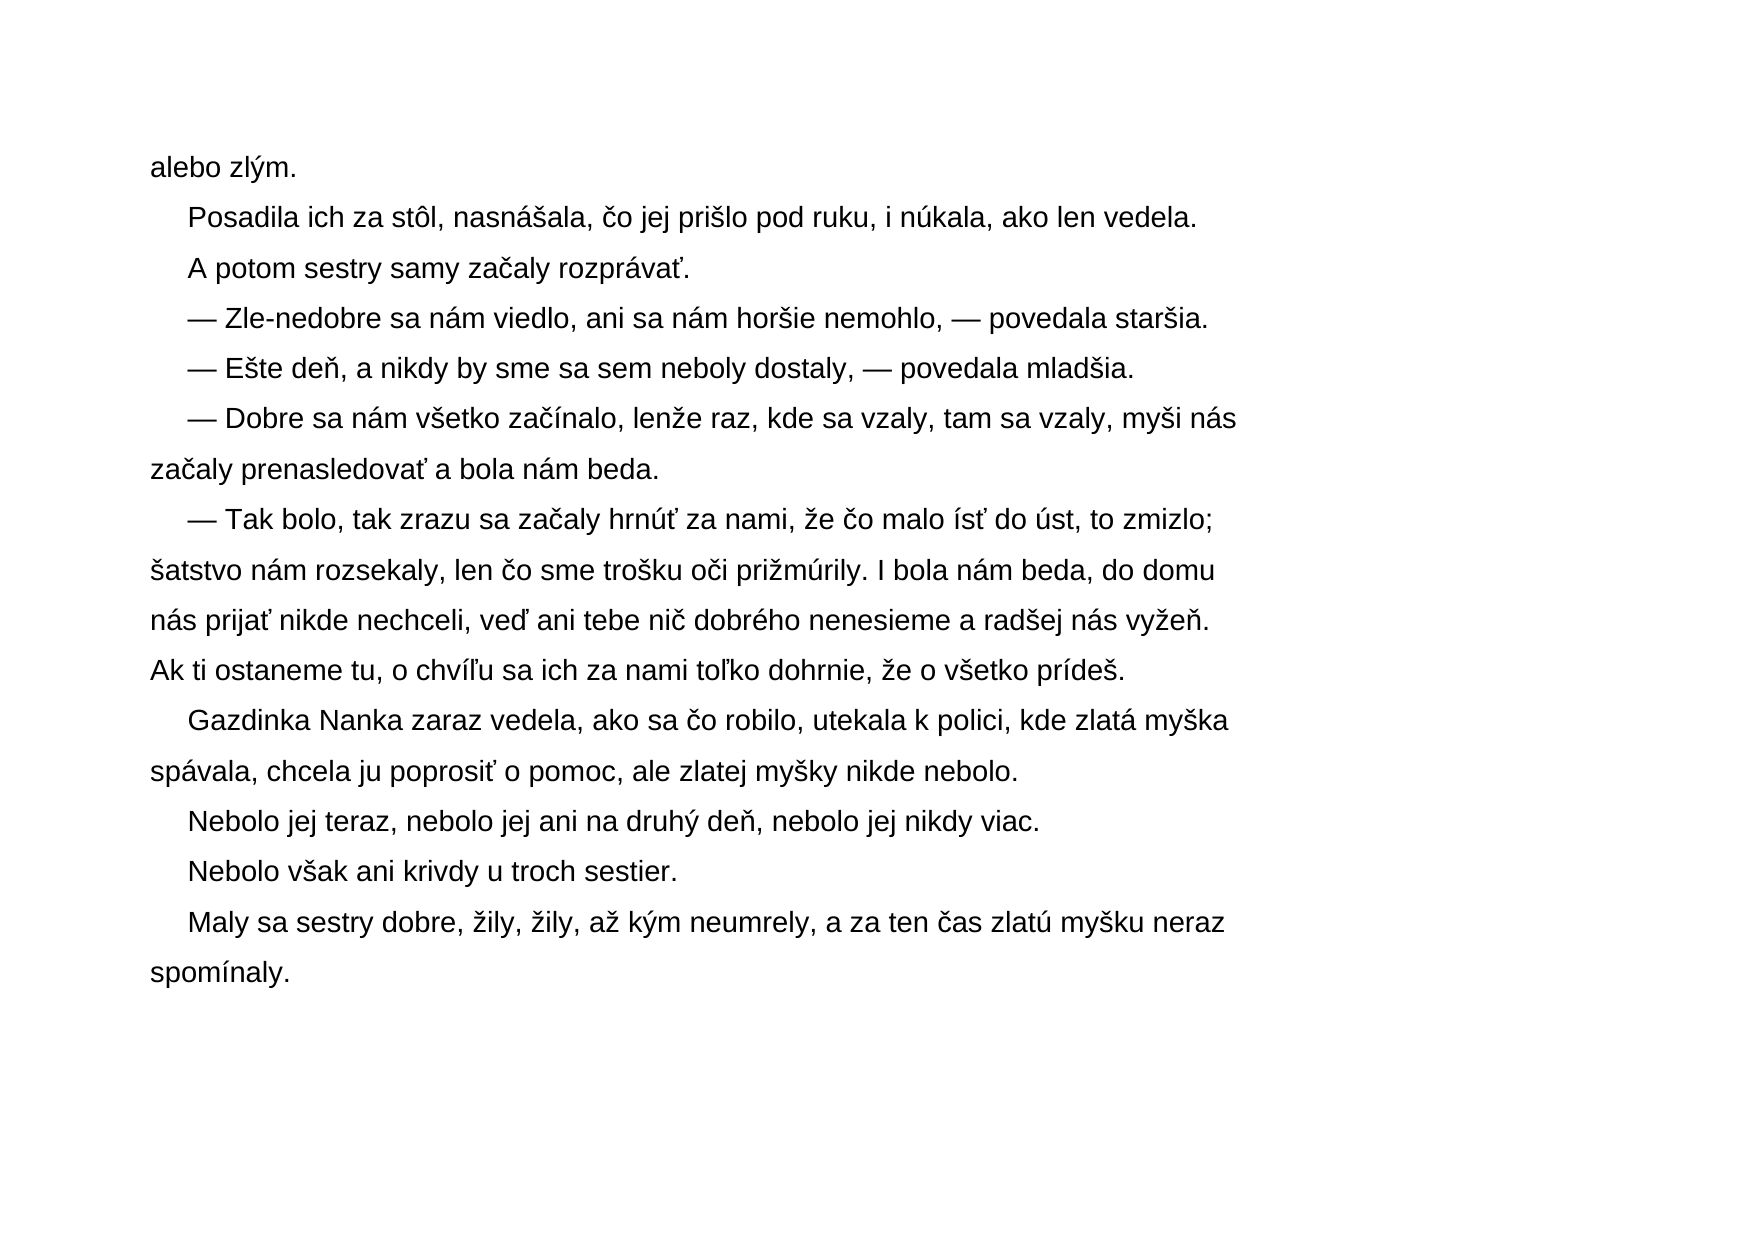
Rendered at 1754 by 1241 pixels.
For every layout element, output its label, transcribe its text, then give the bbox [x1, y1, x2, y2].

text — Ešte deň, a nikdy by sme sa sem neboly dostaly, — povedala mladšia. [150, 351, 1243, 385]
text Maly sa sestry dobre, žily, žily, až kým neumrely, a za ten čas zlatú myšku neraz spomínaly. [150, 905, 1243, 988]
text — Dobre sa nám všetko začínalo, lenže raz, kde sa vzaly, tam sa vzaly, myši nás začaly prenasledo­vať a bola nám beda. [150, 402, 1243, 485]
text A potom sestry samy začaly rozprávať. [150, 251, 1243, 284]
text Nebolo však ani krivdy u troch sestier. [150, 854, 1243, 888]
text Gazdinka Nanka zaraz vedela, ako sa čo robilo, utekala k polici, kde zlatá myška spávala, chcela ju poprosiť o pomoc, ale zlatej myšky nikde nebolo. [150, 703, 1243, 787]
text alebo zlým. [150, 150, 1243, 183]
text Nebolo jej teraz, nebolo jej ani na druhý deň, nebolo jej nikdy viac. [150, 804, 1243, 838]
text Posadila ich za stôl, nasnášala, čo jej prišlo pod ruku, i núkala, ako len vedela. [150, 200, 1243, 234]
text — Tak bolo, tak zrazu sa začaly hrnúť za nami, že čo malo ísť do úst, to zmizlo; šatstvo nám rozsekaly, len čo sme trošku oči prižmúrily. I bola nám beda, do domu nás prijať nikde nechceli, veď ani tebe nič dobrého nenesieme a radšej nás vyžeň. Ak ti ostane­me tu, o chvíľu sa ich za nami toľko dohrnie, že o všetko prídeš. [150, 502, 1243, 687]
text — Zle-nedobre sa nám viedlo, ani sa nám horšie nemohlo, — povedala staršia. [150, 301, 1243, 334]
